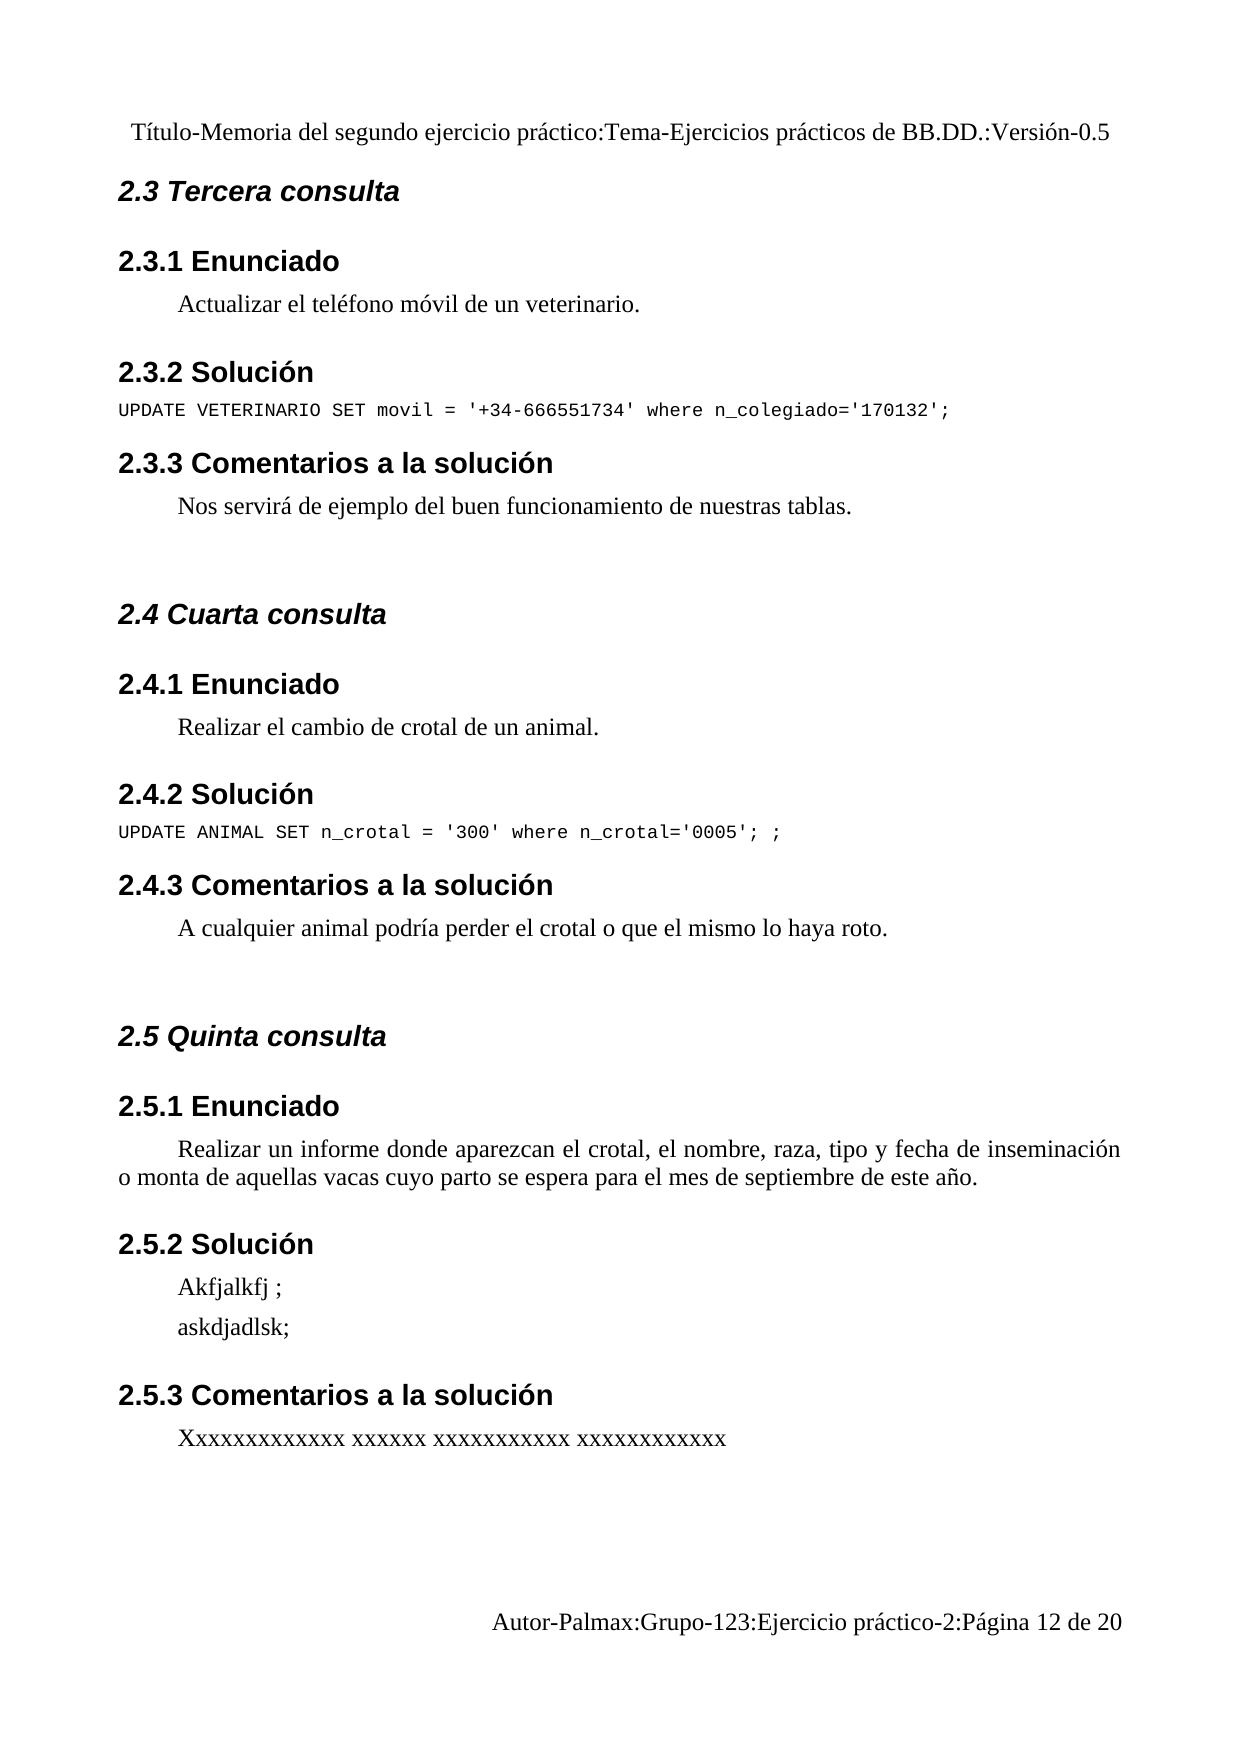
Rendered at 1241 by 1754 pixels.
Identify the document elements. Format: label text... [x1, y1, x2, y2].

text UPDATE VETERINARIO SET movil = '+34-666551734' where n_colegiado='170132'; [118, 401, 1122, 422]
text UPDATE ANIMAL SET n_crotal = '300' where n_crotal='0005'; ; [118, 823, 1122, 844]
subtitle 2.4.3 Comentarios a la solución [118, 869, 1122, 902]
text Realizar un informe donde aparezcan el crotal, el nombre, raza, tipo y fecha de inseminación o monta de aquellas vacas cuyo parto se espera para el mes de septiembre de este año. [118, 1135, 1122, 1191]
subtitle 2.3 Tercera consulta [118, 175, 1122, 208]
subtitle 2.5 Quinta consulta [118, 1020, 1122, 1052]
subtitle 2.3.1 Enunciado [118, 245, 1122, 278]
text Akfjalkfj ; [118, 1273, 1122, 1301]
text Nos servirá de ejemplo del buen funcionamiento de nuestras tablas. [118, 492, 1122, 520]
subtitle 2.3.3 Comentarios a la solución [118, 447, 1122, 480]
text Xxxxxxxxxxxxx xxxxxx xxxxxxxxxxx xxxxxxxxxxxx [118, 1424, 1122, 1451]
text askdjadlsk; [118, 1313, 1122, 1341]
subtitle 2.5.2 Solución [118, 1228, 1122, 1261]
subtitle 2.4 Cuarta consulta [118, 598, 1122, 630]
text Actualizar el teléfono móvil de un veterinario. [118, 291, 1122, 318]
subtitle 2.5.3 Comentarios a la solución [118, 1378, 1122, 1411]
text Realizar el cambio de crotal de un animal. [118, 713, 1122, 741]
subtitle 2.4.1 Enunciado [118, 668, 1122, 700]
text A cualquier animal podría perder el crotal o que el mismo lo haya roto. [118, 914, 1122, 942]
subtitle 2.5.1 Enunciado [118, 1090, 1122, 1123]
subtitle 2.4.2 Solución [118, 778, 1122, 811]
subtitle 2.3.2 Solución [118, 356, 1122, 388]
